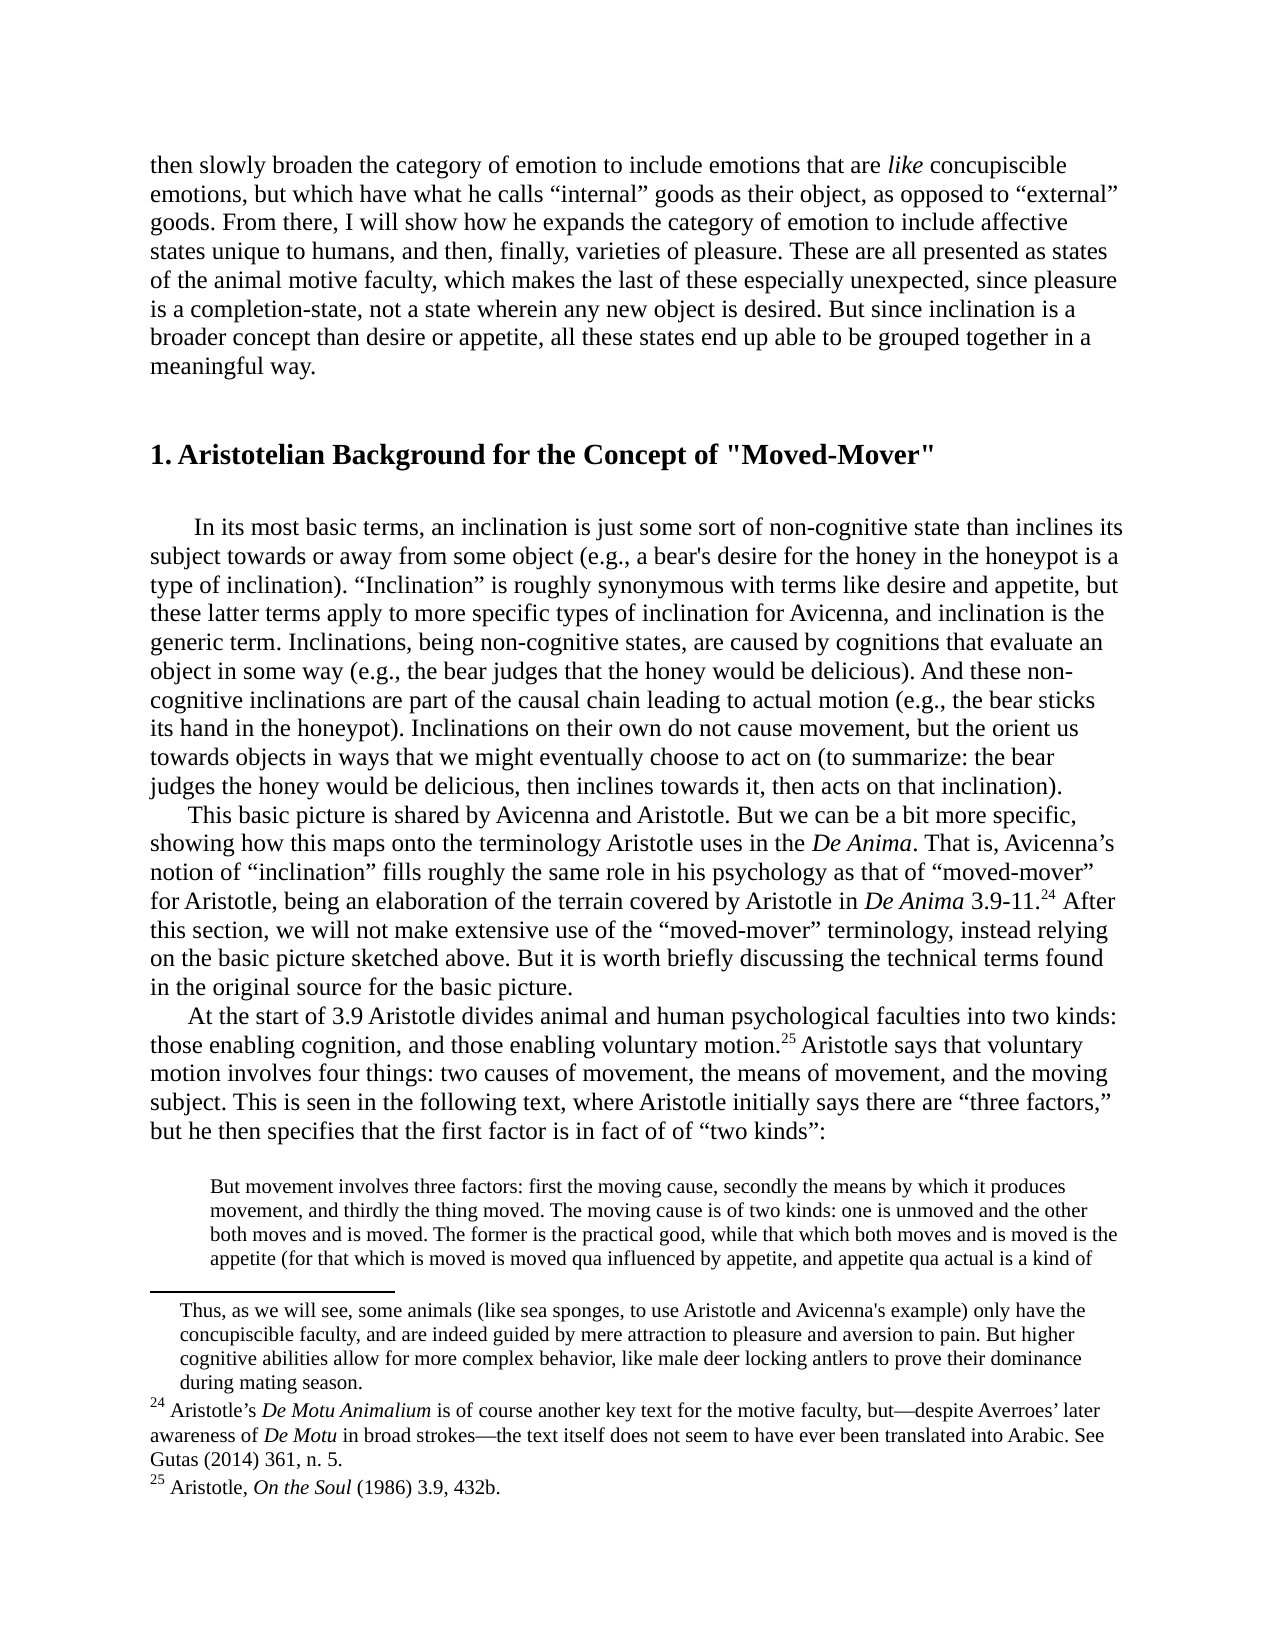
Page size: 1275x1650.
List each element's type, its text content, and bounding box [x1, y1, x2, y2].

text In its most basic terms, an inclination is just some sort of non-cognitive state than inclines its subject towards or away from some object (e.g., a bear's desire for the honey in the honeypot is a type of inclination). “Inclination” is roughly synonymous with terms like desire and appetite, but these latter terms apply to more specific types of inclination for Avicenna, and inclination is the generic term. Inclinations, being non-cognitive states, are caused by cognitions that evaluate an object in some way (e.g., the bear judges that the honey would be delicious). And these non-cognitive inclinations are part of the causal chain leading to actual motion (e.g., the bear sticks its hand in the honeypot). Inclinations on their own do not cause movement, but the orient us towards objects in ways that we might eventually choose to act on (to summarize: the bear judges the honey would be delicious, then inclines towards it, then acts on that inclination). [150, 512, 1125, 800]
text At the start of 3.9 Aristotle divides animal and human psychological faculties into two kinds: those enabling cognition, and those enabling voluntary motion. Aristotle says that voluntary motion involves four things: two causes of movement, the means of movement, and the moving subject. This is seen in the following text, where Aristotle initially says there are “three factors,” but he then specifies that the first factor is in fact of of “two kinds”: [150, 1001, 1125, 1145]
text This basic picture is shared by Avicenna and Aristotle. But we can be a bit more specific, showing how this maps onto the terminology Aristotle uses in the De Anima. That is, Avicenna’s notion of “inclination” fills roughly the same role in his psychology as that of “moved-mover” for Aristotle, being an elaboration of the terrain covered by Aristotle in De Anima 3.9-11. After this section, we will not make extensive use of the “moved-mover” terminology, instead relying on the basic picture sketched above. But it is worth briefly discussing the technical terms found in the original source for the basic picture. [150, 800, 1125, 1001]
text But movement involves three factors: first the moving cause, secondly the means by which it produces movement, and thirdly the thing moved. The moving cause is of two kinds: one is unmoved and the other both moves and is moved. The former is the practical good, while that which both moves and is moved is the appetite (for that which is moved is moved qua influenced by appetite, and appetite qua actual is a kind of [210, 1173, 1125, 1270]
text Aristotle’s De Motu Animalium is of course another key text for the motive faculty, but—despite Averroes’ later awareness of De Motu in broad strokes—the text itself does not seem to have ever been translated into Arabic. See Gutas (2014) 361, n. 5. [150, 1394, 1125, 1471]
subtitle 1. Aristotelian Background for the Concept of "Moved-Mover" [150, 437, 1125, 471]
text Aristotle, On the Soul (1986) 3.9, 432b. [150, 1471, 1125, 1500]
text Thus, as we will see, some animals (like sea sponges, to use Aristotle and Avicenna's example) only have the concupiscible faculty, and are indeed guided by mere attraction to pleasure and aversion to pain. But higher cognitive abilities allow for more complex behavior, like male deer locking antlers to prove their dominance during mating season. [150, 1298, 1125, 1394]
text We will see Avicenna begin by discussing basic concupiscible and irascible emotions, and then slowly broaden the category of emotion to include emotions that are like concupiscible emotions, but which have what he calls “internal” goods as their object, as opposed to “external” goods. From there, I will show how he expands the category of emotion to include affective states unique to humans, and then, finally, varieties of pleasure. These are all presented as states of the animal motive faculty, which makes the last of these especially unexpected, since pleasure is a completion-state, not a state wherein any new object is desired. But since inclination is a broader concept than desire or appetite, all these states end up able to be grouped together in a meaningful way. [150, 150, 1125, 380]
